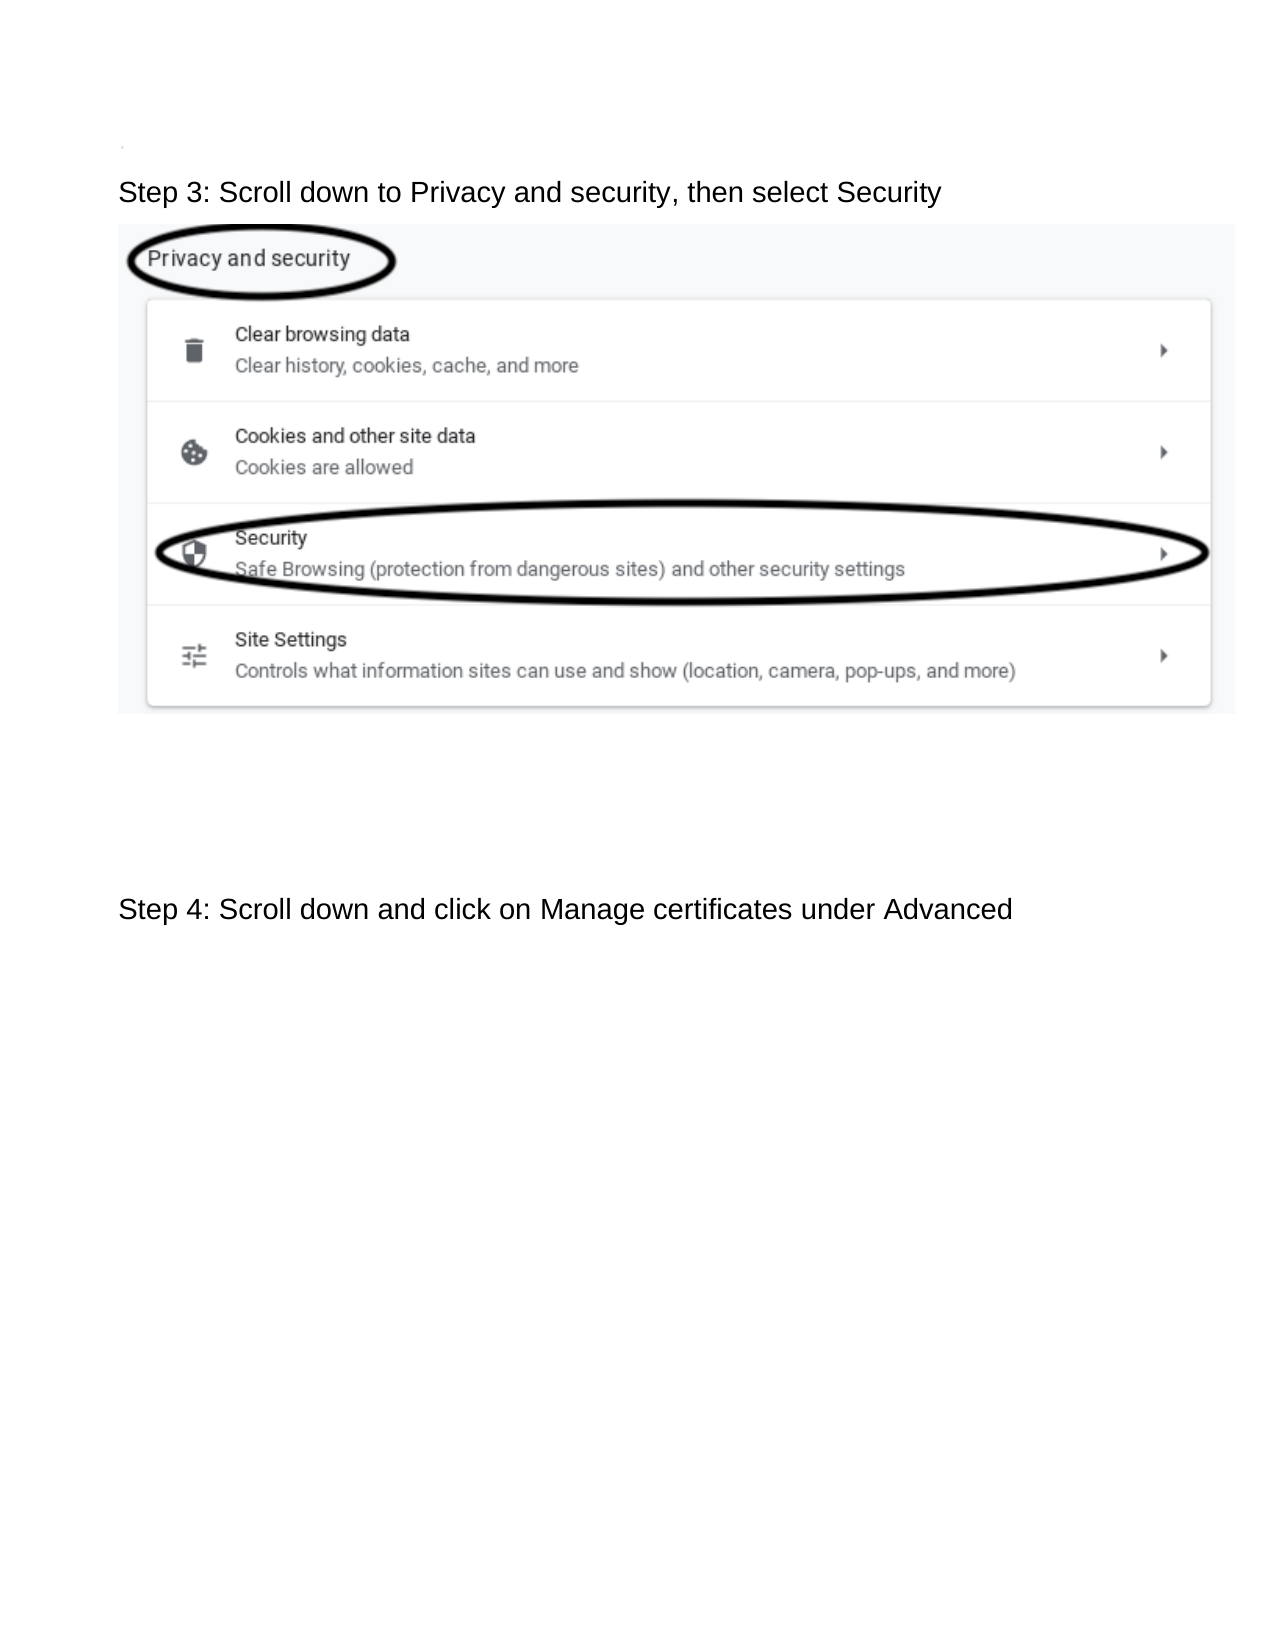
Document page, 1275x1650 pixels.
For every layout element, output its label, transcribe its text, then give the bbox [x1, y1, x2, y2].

text Step 3: Scroll down to Privacy and security, then select Security [118, 171, 1157, 209]
text Step 4: Scroll down and click on Manage certificates under Advanced [118, 888, 1157, 926]
text . [118, 118, 1157, 156]
picture [118, 224, 1236, 714]
